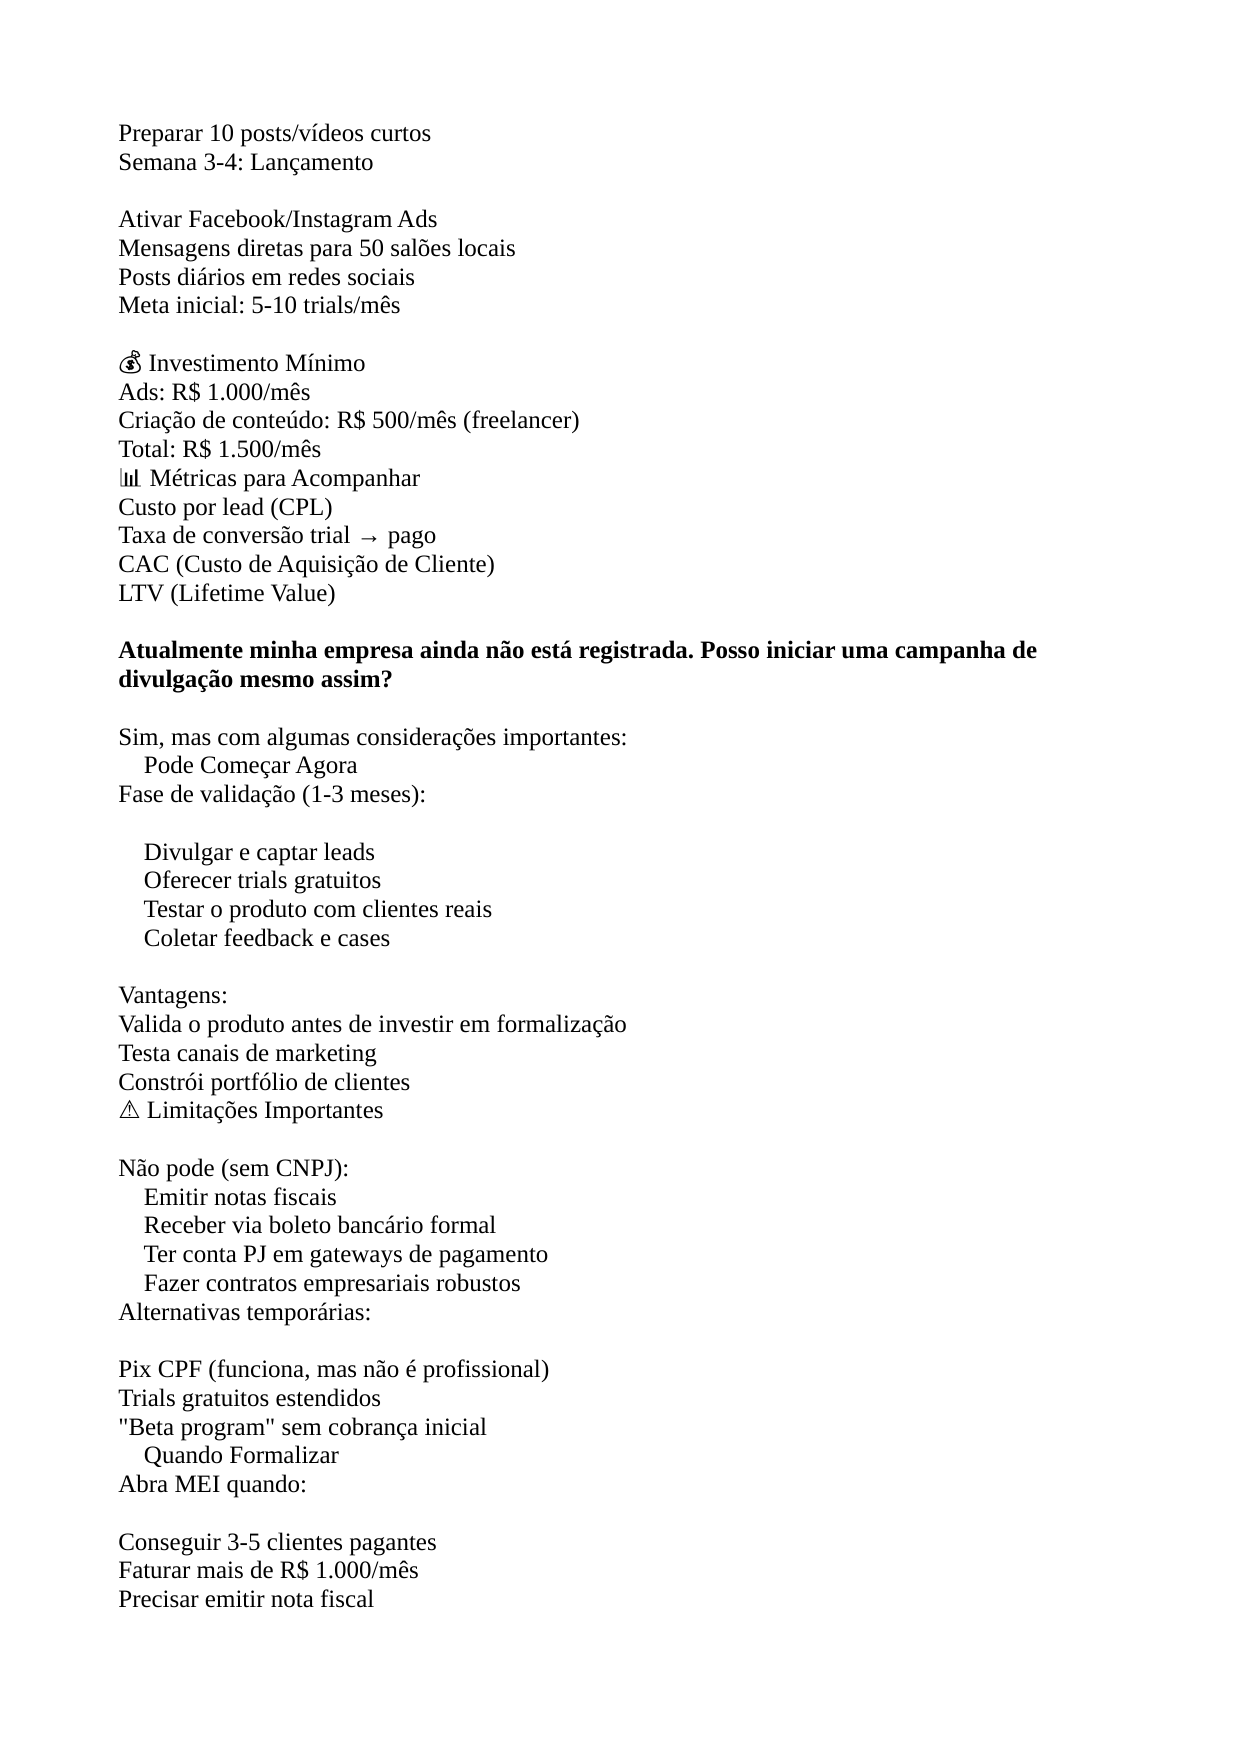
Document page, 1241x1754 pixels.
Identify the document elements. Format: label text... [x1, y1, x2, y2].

text Atualmente minha empresa ainda não está registrada. Posso iniciar uma campanha de divulgação mesmo assim? [118, 636, 1122, 693]
text 💰 Investimento Mínimo [118, 348, 1122, 377]
text Alternativas temporárias: [118, 1297, 1122, 1326]
text Não pode (sem CNPJ): [118, 1153, 1122, 1182]
text Faturar mais de R$ 1.000/mês [118, 1556, 1122, 1584]
text Mensagens diretas para 50 salões locais [118, 233, 1122, 262]
text Constrói portfólio de clientes [118, 1067, 1122, 1096]
text ⚠️ Limitações Importantes [118, 1096, 1122, 1124]
text Posts diários em redes sociais [118, 262, 1122, 291]
text Meta inicial: 5-10 trials/mês [118, 291, 1122, 319]
text Sim, mas com algumas considerações importantes: [118, 722, 1122, 751]
text Pix CPF (funciona, mas não é profissional) [118, 1354, 1122, 1383]
text Total: R$ 1.500/mês [118, 434, 1122, 463]
text ✅ Pode Começar Agora [118, 751, 1122, 779]
text Semana 3-4: Lançamento [118, 147, 1122, 176]
text ✅ Oferecer trials gratuitos [118, 866, 1122, 894]
text ❌ Emitir notas fiscais [118, 1182, 1122, 1211]
text Taxa de conversão trial → pago [118, 521, 1122, 549]
text "Beta program" sem cobrança inicial [118, 1412, 1122, 1441]
text Fase de validação (1-3 meses): [118, 779, 1122, 808]
text Valida o produto antes de investir em formalização [118, 1009, 1122, 1038]
text ❌ Fazer contratos empresariais robustos [118, 1268, 1122, 1297]
text ❌ Ter conta PJ em gateways de pagamento [118, 1239, 1122, 1268]
text Vantagens: [118, 981, 1122, 1009]
text Conseguir 3-5 clientes pagantes [118, 1527, 1122, 1556]
text Trials gratuitos estendidos [118, 1383, 1122, 1412]
text ✅ Coletar feedback e cases [118, 923, 1122, 952]
text 📊 Métricas para Acompanhar [118, 463, 1122, 492]
text 🏢 Quando Formalizar [118, 1441, 1122, 1469]
text ✅ Testar o produto com clientes reais [118, 894, 1122, 923]
text Precisar emitir nota fiscal [118, 1584, 1122, 1613]
text ❌ Receber via boleto bancário formal [118, 1211, 1122, 1239]
text Abra MEI quando: [118, 1469, 1122, 1498]
text Ativar Facebook/Instagram Ads [118, 204, 1122, 233]
text LTV (Lifetime Value)­ [118, 578, 1122, 607]
text CAC (Custo de Aquisição de Cliente) [118, 549, 1122, 578]
text Preparar 10 posts/vídeos curtos [118, 118, 1122, 147]
text Criação de conteúdo: R$ 500/mês (freelancer) [118, 406, 1122, 434]
text ✅ Divulgar e captar leads [118, 837, 1122, 866]
text Ads: R$ 1.000/mês [118, 377, 1122, 406]
text Testa canais de marketing [118, 1038, 1122, 1067]
text Custo por lead (CPL) [118, 492, 1122, 521]
